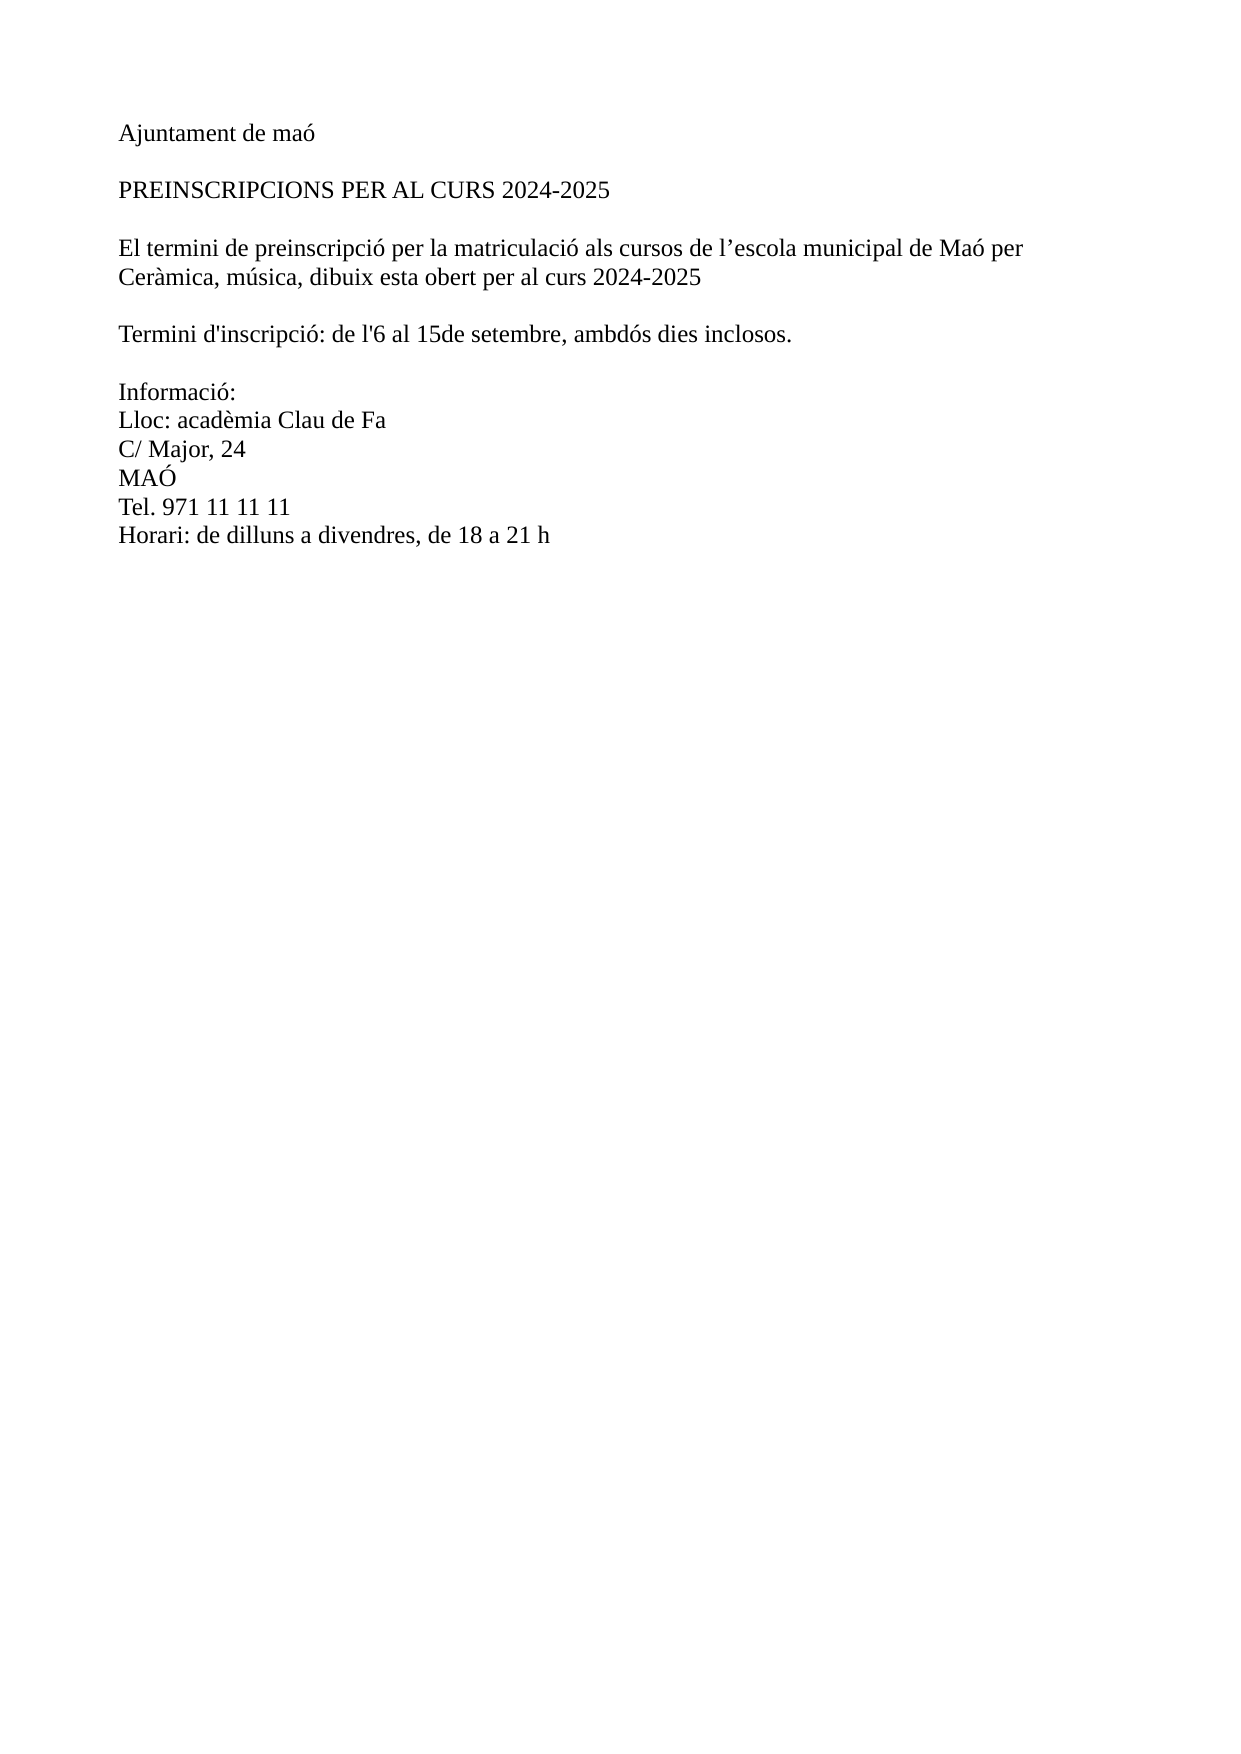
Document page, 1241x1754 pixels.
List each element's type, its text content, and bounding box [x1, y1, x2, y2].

text Informació: [118, 377, 1122, 406]
text MAÓ [118, 463, 1122, 492]
text Ajuntament de maó [118, 118, 1122, 147]
text PREINSCRIPCIONS PER AL CURS 2024-2025 [118, 176, 1122, 204]
text C/ Major, 24 [118, 434, 1122, 463]
text Tel. 971 11 11 11 [118, 492, 1122, 521]
text Lloc: acadèmia Clau de Fa [118, 406, 1122, 434]
text Horari: de dilluns a divendres, de 18 a 21 h [118, 521, 1122, 549]
text El termini de preinscripció per la matriculació als cursos de l’escola municipal de Maó per [118, 233, 1122, 262]
text Ceràmica, música, dibuix esta obert per al curs 2024-2025 [118, 262, 1122, 291]
text Termini d'inscripció: de l'6 al 15de setembre, ambdós dies inclosos. [118, 319, 1122, 348]
